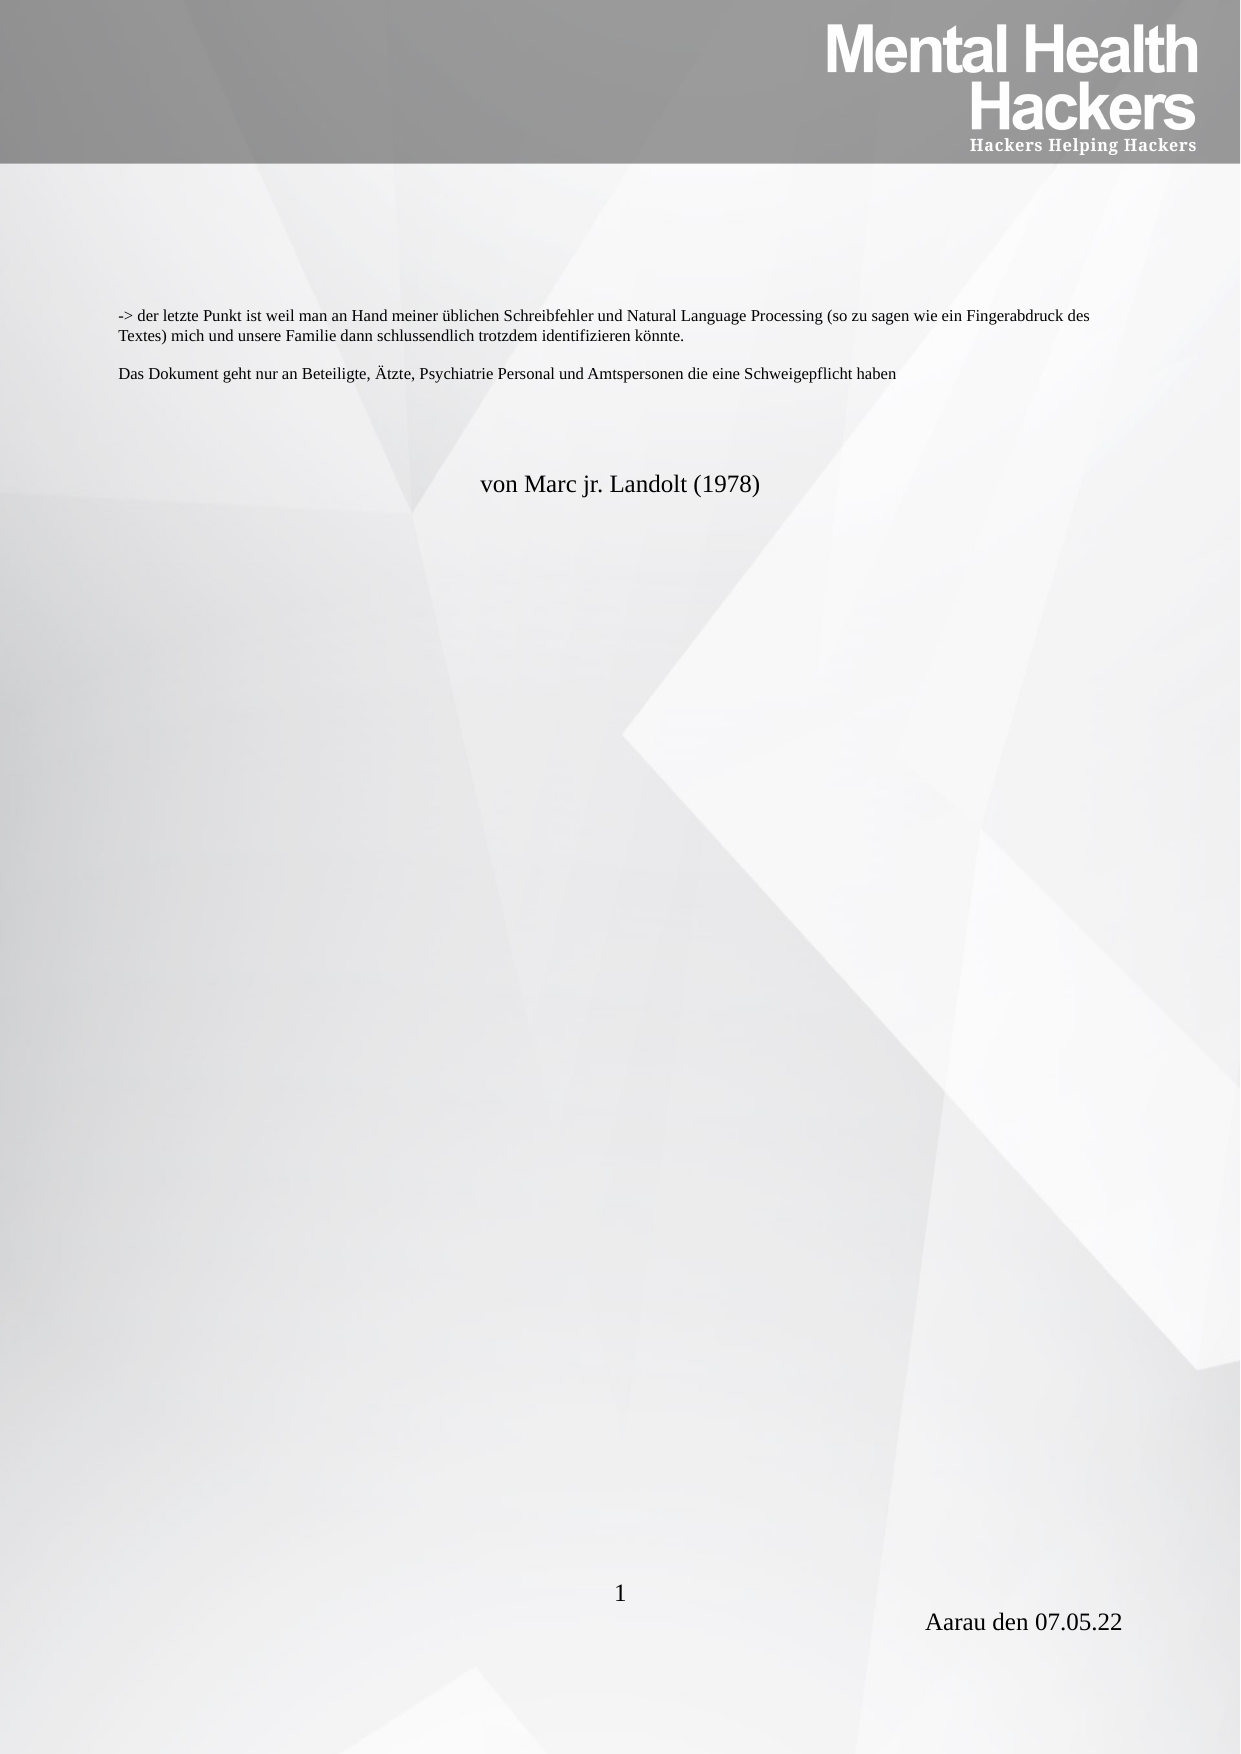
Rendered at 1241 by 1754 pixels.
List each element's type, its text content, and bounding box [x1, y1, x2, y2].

picture [0, 0, 1241, 1754]
text von Marc jr. Landolt (1978) [118, 469, 1122, 498]
text Das Dokument geht nur an Beteiligte, Ätzte, Psychiatrie Personal und Amtspersonen die eine Schweigepflicht haben [118, 364, 1122, 383]
text -> der letzte Punkt ist weil man an Hand meiner üblichen Schreibfehler und Natural Language Processing (so zu sagen wie ein Fingerabdruck des Textes) mich und unsere Familie dann schlussendlich trotzdem identifizieren könnte. [118, 306, 1122, 344]
